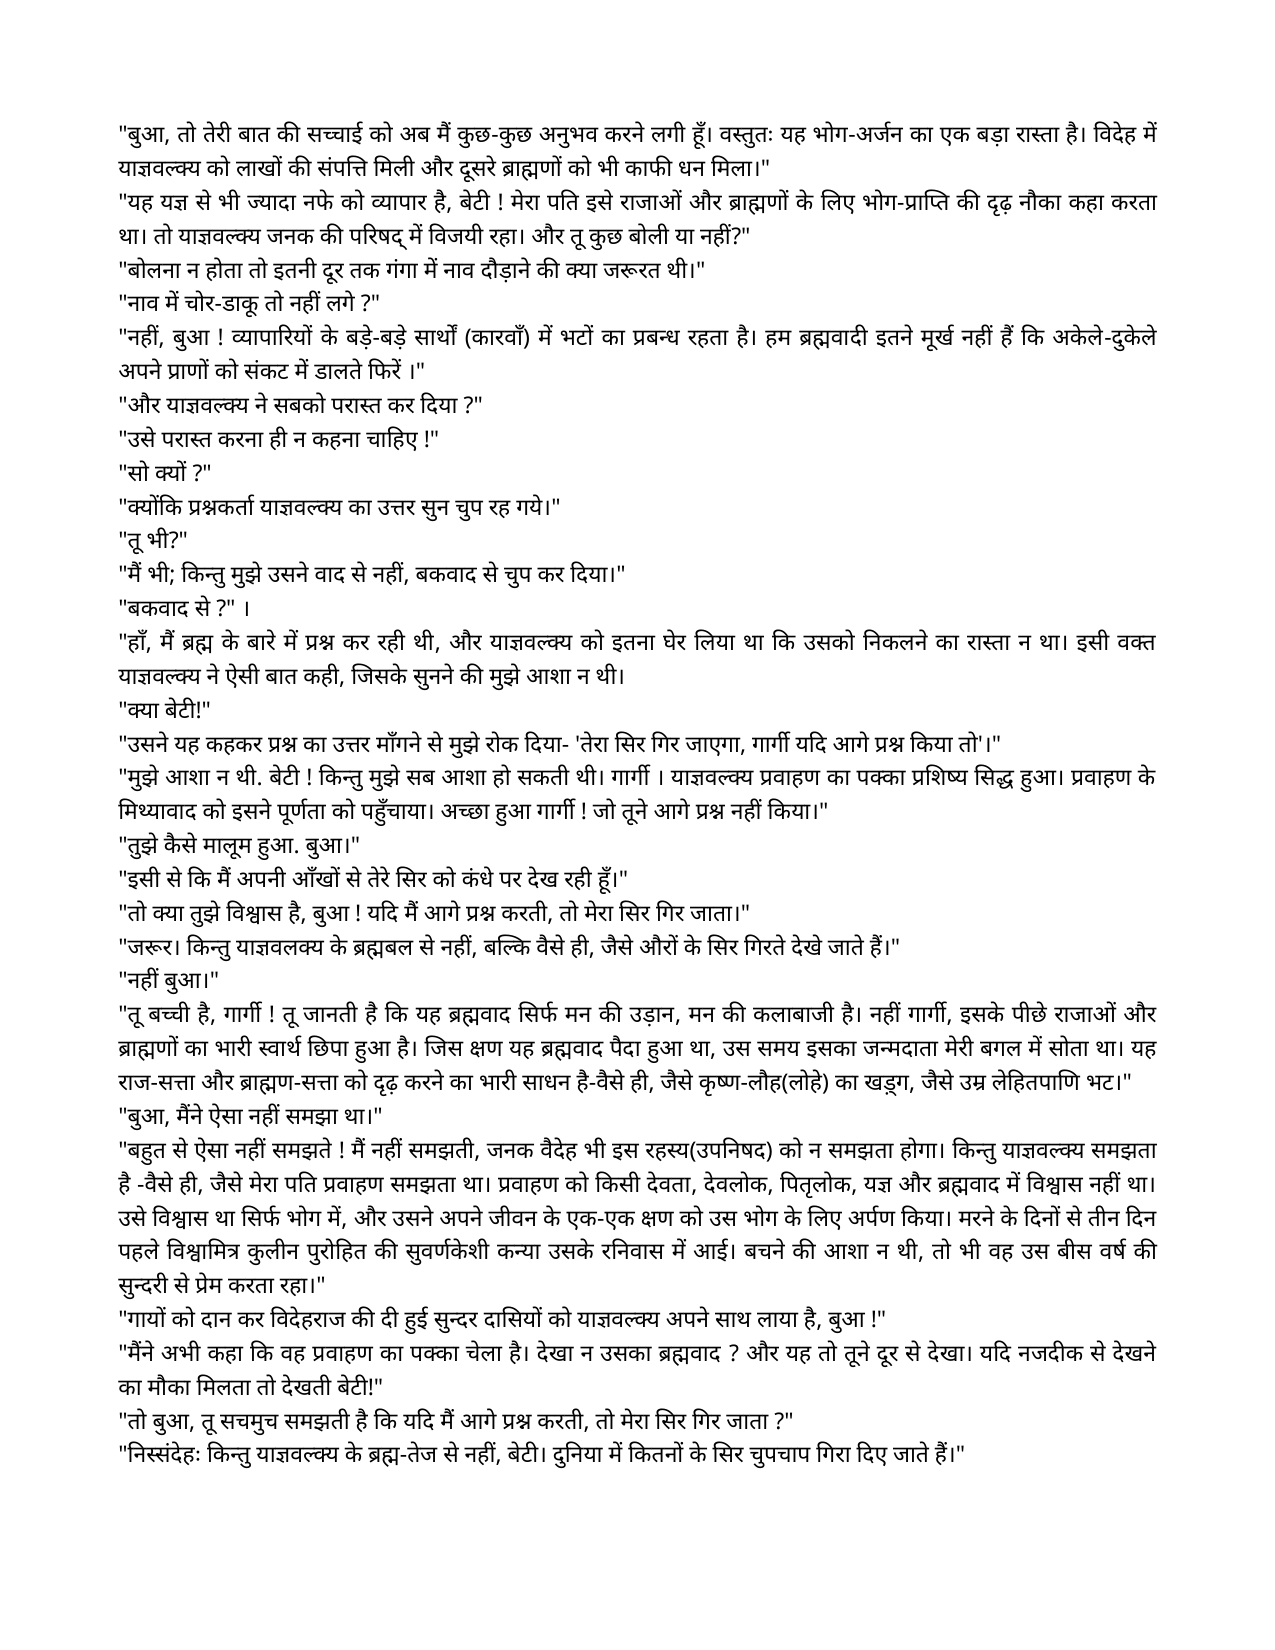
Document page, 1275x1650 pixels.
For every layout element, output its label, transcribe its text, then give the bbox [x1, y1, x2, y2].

text "सो क्यों ?" [118, 457, 1157, 491]
text "मैं भी; किन्तु मुझे उसने वाद से नहीं, बकवाद से चुप कर दिया।" [118, 558, 1157, 592]
text "गायों को दान कर विदेहराज की दी हुई सुन्दर दासियों को याज्ञवल्क्य अपने साथ लाया है, बुआ !" [118, 1303, 1157, 1337]
text "बुआ, मैंने ऐसा नहीं समझा था।" [118, 1100, 1157, 1134]
text "जरूर। किन्तु याज्ञवलक्य के ब्रह्मबल से नहीं, बल्कि वैसे ही, जैसे औरों के सिर गिरते देखे जाते हैं।" [118, 931, 1157, 964]
text "उसे परास्त करना ही न कहना चाहिए !" [118, 423, 1157, 457]
text "उसने यह कहकर प्रश्न का उत्तर माँगने से मुझे रोक दिया- 'तेरा सिर गिर जाएगा, गार्गी यदि आगे प्रश्न किया तो'।" [118, 727, 1157, 761]
text "बकवाद से ?" । [118, 592, 1157, 626]
text "तू बच्ची है, गार्गी ! तू जानती है कि यह ब्रह्मवाद सिर्फ मन की उड़ान, मन की कलाबाजी है। नहीं गार्गी, इसके पीछे राजाओं और ब्राह्मणों का भारी स्वार्थ छिपा हुआ है। जिस क्षण यह ब्रह्मवाद पैदा हुआ था, उस समय इसका जन्मदाता मेरी बगल में सोता था। यह राज-सत्ता और ब्राह्मण-सत्ता को दृढ़ करने का भारी साधन है-वैसे ही, जैसे कृष्ण-लौह(लोहे) का खड़्ग, जैसे उम्र लेहितपाणि भट।" [118, 998, 1157, 1100]
text "तू भी?" [118, 524, 1157, 558]
text "क्योंकि प्रश्नकर्ता याज्ञवल्क्य का उत्तर सुन चुप रह गये।" [118, 491, 1157, 524]
text "नहीं बुआ।" [118, 964, 1157, 998]
text "बहुत से ऐसा नहीं समझते ! मैं नहीं समझती, जनक वैदेह भी इस रहस्य(उपनिषद) को न समझता होगा। किन्तु याज्ञवल्क्य समझता है -वैसे ही, जैसे मेरा पति प्रवाहण समझता था। प्रवाहण को किसी देवता, देवलोक, पितृलोक, यज्ञ और ब्रह्मवाद में विश्वास नहीं था। उसे विश्वास था सिर्फ भोग में, और उसने अपने जीवन के एक-एक क्षण को उस भोग के लिए अर्पण किया। मरने के दिनों से तीन दिन पहले विश्वामित्र कुलीन पुरोहित की सुवर्णकेशी कन्या उसके रनिवास में आई। बचने की आशा न थी, तो भी वह उस बीस वर्ष की सुन्दरी से प्रेम करता रहा।" [118, 1134, 1157, 1303]
text "मुझे आशा न थी. बेटी ! किन्तु मुझे सब आशा हो सकती थी। गार्गी । याज्ञवल्क्य प्रवाहण का पक्का प्रशिष्य सिद्ध हुआ। प्रवाहण के मिथ्यावाद को इसने पूर्णता को पहुँचाया। अच्छा हुआ गार्गी ! जो तूने आगे प्रश्न नहीं किया।" [118, 761, 1157, 829]
text "इसी से कि मैं अपनी आँखों से तेरे सिर को कंधे पर देख रही हूँ।" [118, 863, 1157, 897]
text "नाव में चोर-डाकू तो नहीं लगे ?" [118, 287, 1157, 321]
text "क्या बेटी!" [118, 694, 1157, 727]
text "निस्संदेहः किन्तु याज्ञवल्क्य के ब्रह्म-तेज से नहीं, बेटी। दुनिया में कितनों के सिर चुपचाप गिरा दिए जाते हैं।" [118, 1438, 1157, 1472]
text "तुझे कैसे मालूम हुआ. बुआ।" [118, 829, 1157, 863]
text "हाँ, मैं ब्रह्म के बारे में प्रश्न कर रही थी, और याज्ञवल्क्य को इतना घेर लिया था कि उसको निकलने का रास्ता न था। इसी वक्त याज्ञवल्क्य ने ऐसी बात कही, जिसके सुनने की मुझे आशा न थी। [118, 626, 1157, 694]
text "नहीं, बुआ ! व्यापारियों के बड़े-बड़े सार्थों (कारवाँ) में भटों का प्रबन्ध रहता है। हम ब्रह्मवादी इतने मूर्ख नहीं हैं कि अकेले-दुकेले अपने प्राणों को संकट में डालते फिरें ।" [118, 321, 1157, 389]
text "और याज्ञवल्क्य ने सबको परास्त कर दिया ?" [118, 389, 1157, 423]
text "बोलना न होता तो इतनी दूर तक गंगा में नाव दौड़ाने की क्या जरूरत थी।" [118, 253, 1157, 287]
text "तो क्या तुझे विश्वास है, बुआ ! यदि मैं आगे प्रश्न करती, तो मेरा सिर गिर जाता।" [118, 897, 1157, 931]
text "मैंने अभी कहा कि वह प्रवाहण का पक्का चेला है। देखा न उसका ब्रह्मवाद ? और यह तो तूने दूर से देखा। यदि नजदीक से देखने का मौका मिलता तो देखती बेटी!" [118, 1337, 1157, 1404]
text "यह यज्ञ से भी ज्यादा नफे को व्यापार है, बेटी ! मेरा पति इसे राजाओं और ब्राह्मणों के लिए भोग-प्राप्ति की दृढ़ नौका कहा करता था। तो याज्ञवल्क्य जनक की परिषद् में विजयी रहा। और तू कुछ बोली या नहीं?" [118, 186, 1157, 253]
text "तो बुआ, तू सचमुच समझती है कि यदि मैं आगे प्रश्न करती, तो मेरा सिर गिर जाता ?" [118, 1404, 1157, 1438]
text "बुआ, तो तेरी बात की सच्चाई को अब मैं कुछ-कुछ अनुभव करने लगी हूँ। वस्तुतः यह भोग-अर्जन का एक बड़ा रास्ता है। विदेह में याज्ञवल्क्य को लाखों की संपत्ति मिली और दूसरे ब्राह्मणों को भी काफी धन मिला।" [118, 118, 1157, 186]
